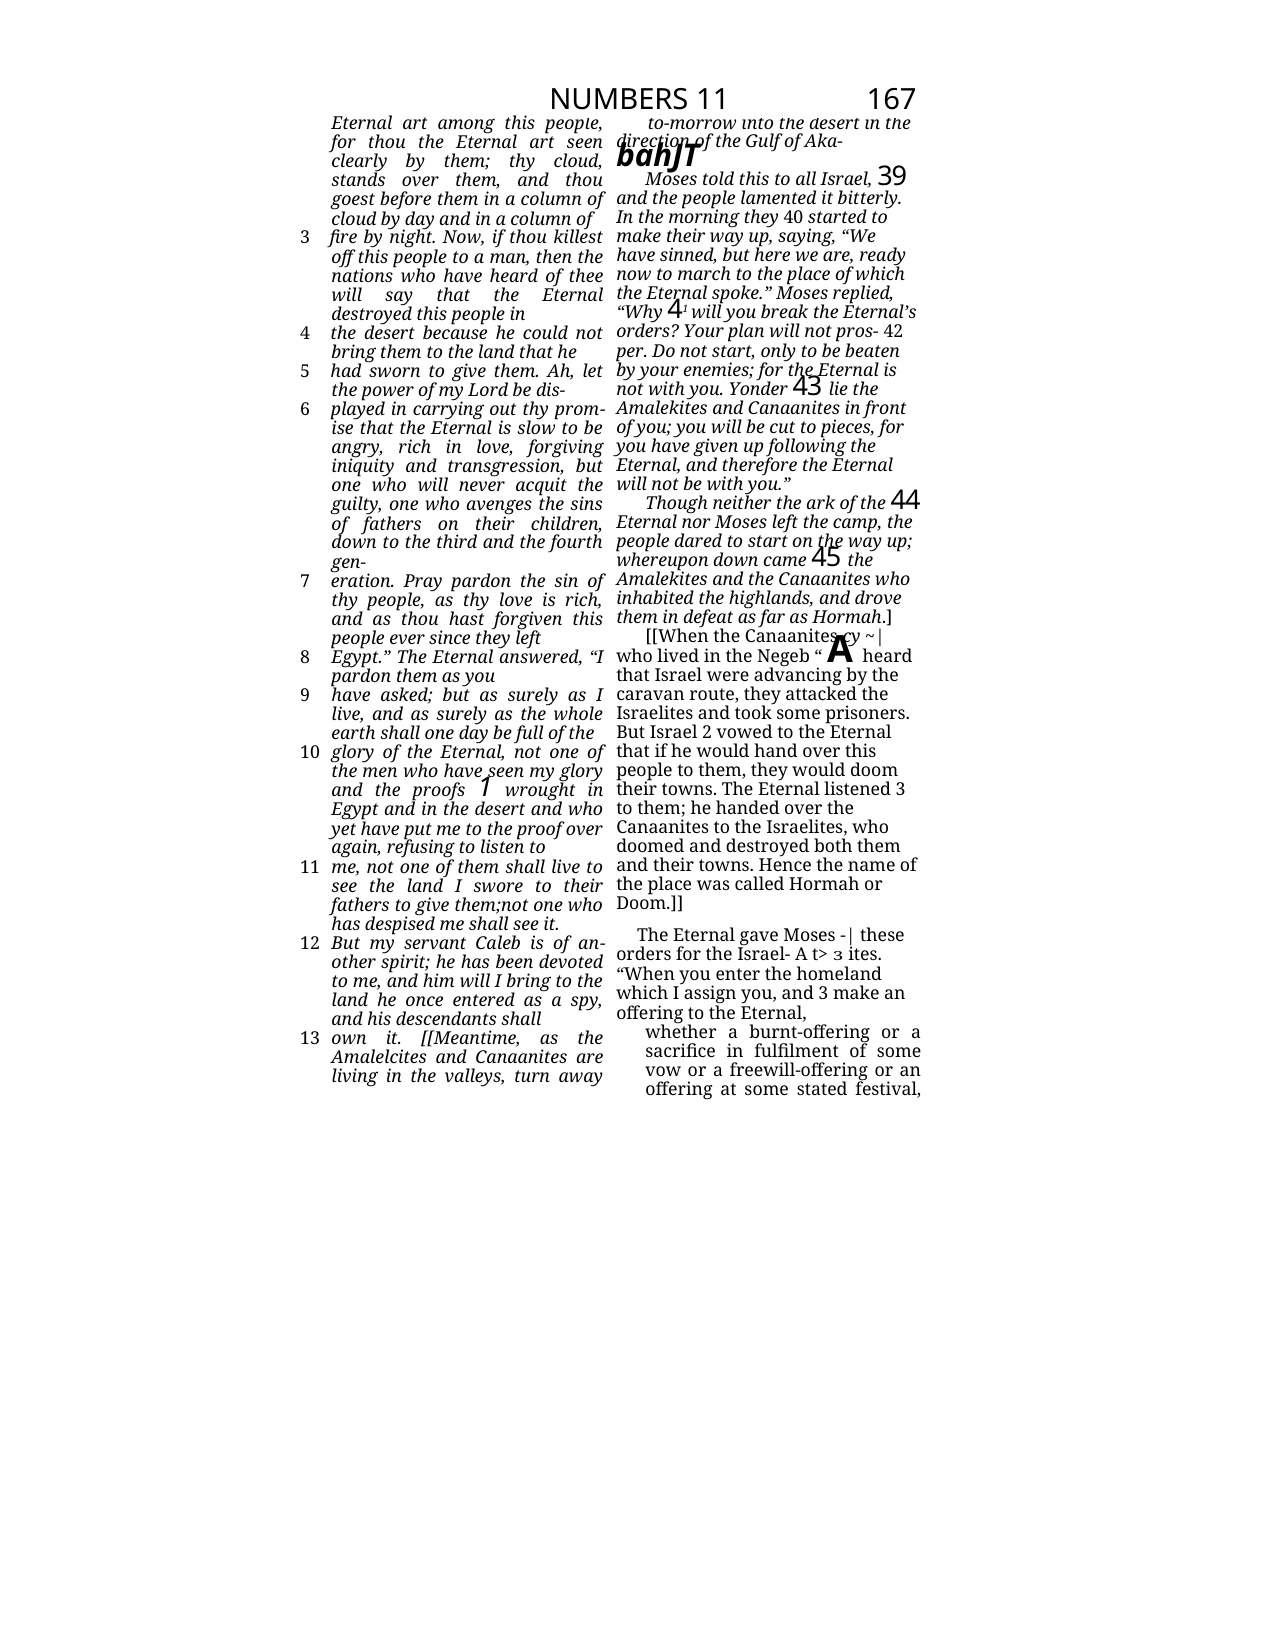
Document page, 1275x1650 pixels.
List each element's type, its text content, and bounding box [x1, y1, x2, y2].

list have asked; but as surely as I live, and as surely as the whole earth shall one day be full of the [300, 686, 605, 743]
text direction of the Gulf of Aka- [616, 133, 921, 151]
list to-morrow into the desert in the [616, 114, 921, 133]
list me, not one of them shall live to see the land I swore to their fathers to give them;not one who has despised me shall see it. [300, 858, 605, 934]
list glory of the Eternal, not one of the men who have seen my glory and the proofs 1 wrought in Egypt and in the desert and who yet have put me to the proof over again, refusing to listen to [300, 743, 605, 858]
list had sworn to give them. Ah, let the power of my Lord be dis- [300, 362, 605, 400]
text Though neither the ark of the 44 Eternal nor Moses left the camp, the people dared to start on the way up; whereupon down came 45 the Amalekites and the Canaan­ites who inhabited the high­lands, and drove them in defeat as far as Hormah.] [616, 494, 921, 628]
list the desert because he could not bring them to the land that he [300, 324, 605, 362]
text [[When the Canaanites cy ~| who lived in the Negeb “ A heard that Israel were advanc­ing by the caravan route, they attacked the Israelites and took some prisoners. But Israel 2 vowed to the Eternal that if he would hand over this people to them, they would doom their towns. The Eternal listened 3 to them; he handed over the Canaanites to the Israelites, who doomed and destroyed both them and their towns. Hence the name of the place was called Hormah or Doom.]] [616, 628, 921, 914]
text Moses told this to all Israel, 39 and the people lamented it bit­terly. In the morning they 40 started to make their way up, saying, “We have sinned, but here we are, ready now to march to the place of which the Eternal spoke.” Moses replied, “Why 41 will you break the Eternal’s or­ders? Your plan will not pros- 42 per. Do not start, only to be beaten by your enemies; for the Eternal is not with you. Yonder 43 lie the Amalekites and Canaan­ites in front of you; you will be cut to pieces, for you have given up following the Eternal, and therefore the Eternal will not be with you.” [616, 170, 921, 494]
subtitle bahJT [676, 151, 921, 170]
subtitle bahJT [616, 151, 676, 170]
list But my servant Caleb is of an­other spirit; he has been devoted to me, and him will I bring to the land he once entered as a spy, and his descendants shall [300, 934, 605, 1029]
list Egypt.” The Eternal an­swered, “I pardon them as you [300, 648, 605, 686]
list eration. Pray pardon the sin of thy people, as thy love is rich, and as thou hast forgiven this people ever since they left [300, 572, 605, 648]
list fire by night. Now, if thou killest off this people to a man, then the nations who have heard of thee will say that the Eternal destroyed this people in [300, 229, 605, 324]
text whether a burnt-offering or a sacrifice in fulfilment of some vow or a freewill-offering or an offering at some stated festival, to send a soothing odour up to the Eternal from some sacrifice [645, 1023, 921, 1099]
text Eternal art among this people, for thou the Eternal art seen clearly by them; thy cloud, stands over them, and thou goest before them in a column of cloud by day and in a column of [331, 114, 605, 229]
list own it. [[Meantime, as the Amalelcites and Canaanites are living in the valleys, turn away [300, 1029, 605, 1087]
list played in carrying out thy prom­ise that the Eternal is slow to be angry, rich in love, forgiving iniquity and transgression, but one who will never acquit the guilty, one who avenges the sins of fathers on their children, down to the third and the fourth gen- [300, 400, 605, 572]
text The Eternal gave Moses -| these orders for the Israel- A t> 3 ites. “When you enter the home­land which I assign you, and 3 make an offering to the Eternal, [616, 926, 921, 1023]
